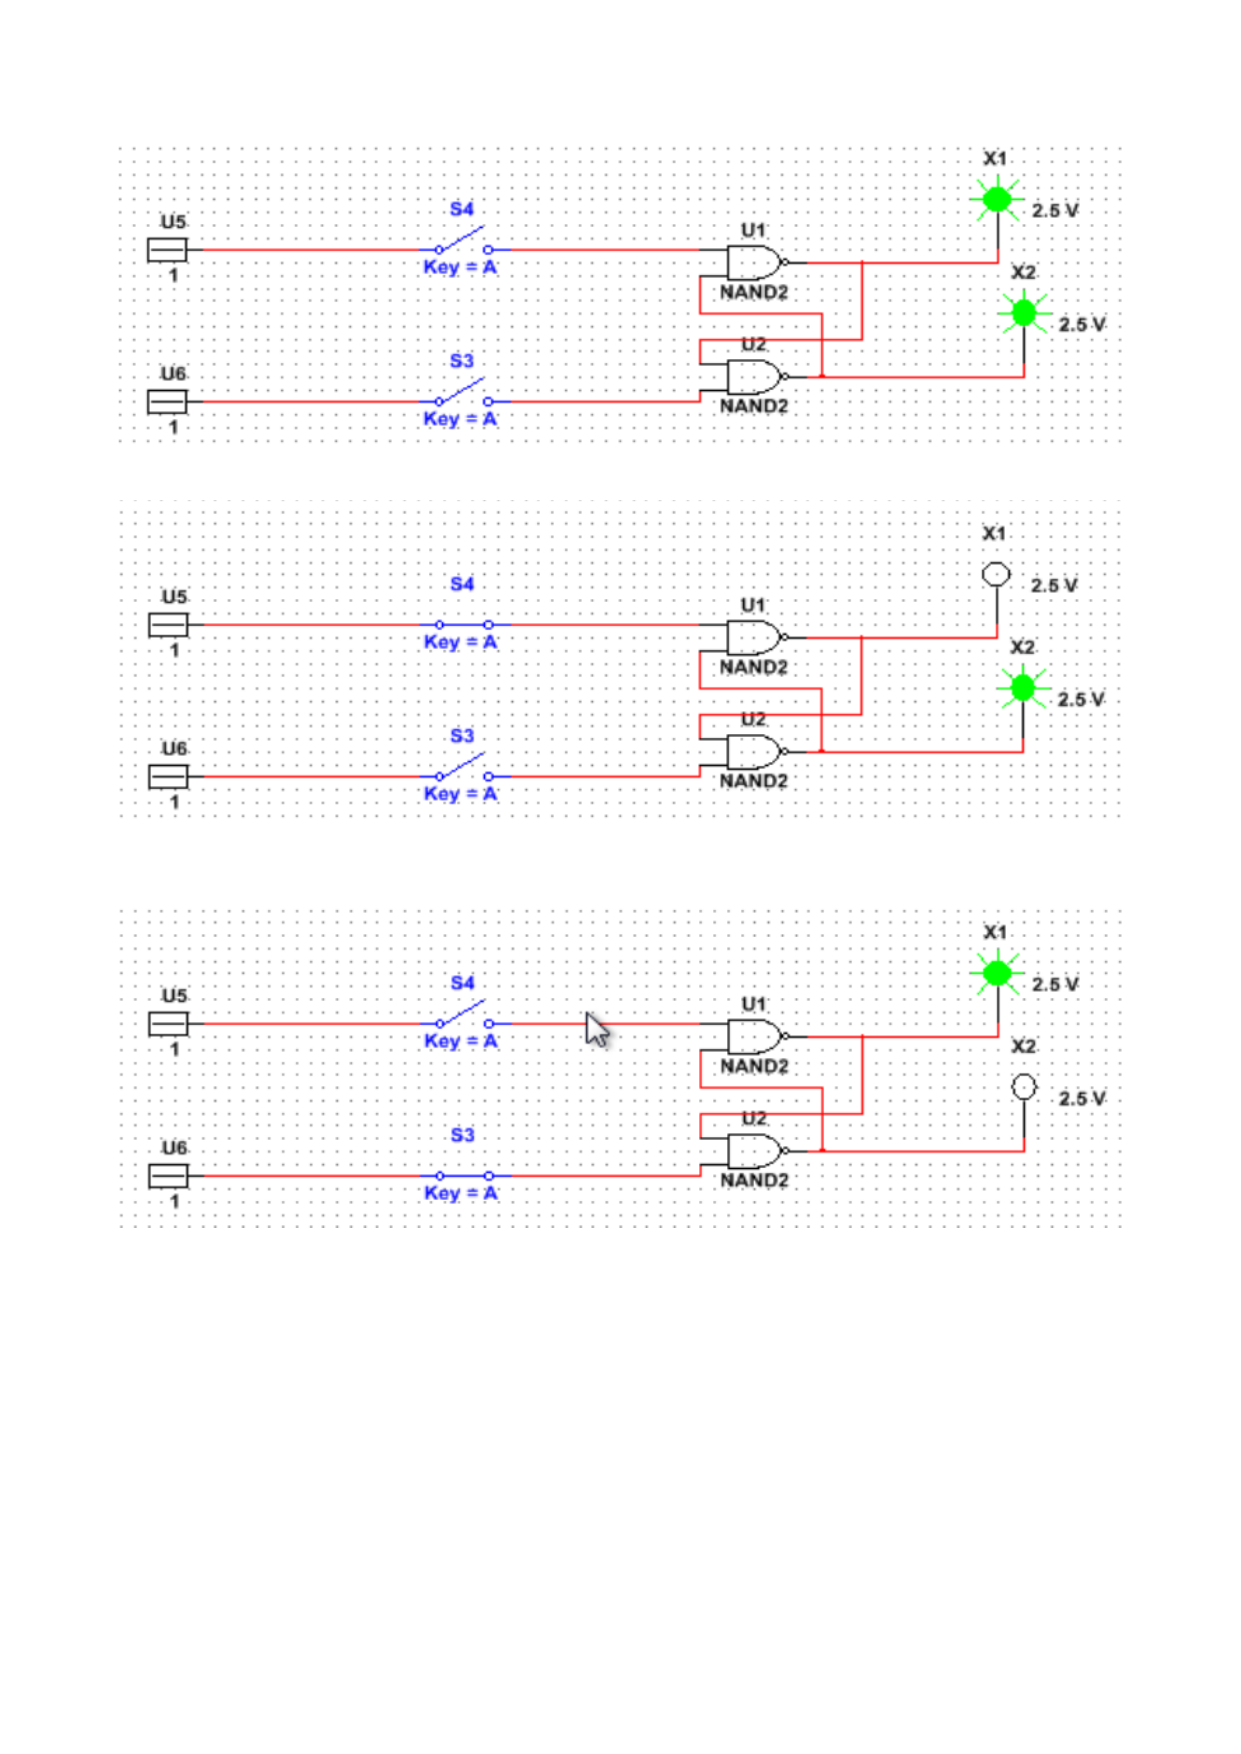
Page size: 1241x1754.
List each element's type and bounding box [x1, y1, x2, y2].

picture [118, 139, 1123, 446]
picture [118, 900, 1123, 1228]
picture [118, 500, 1123, 826]
